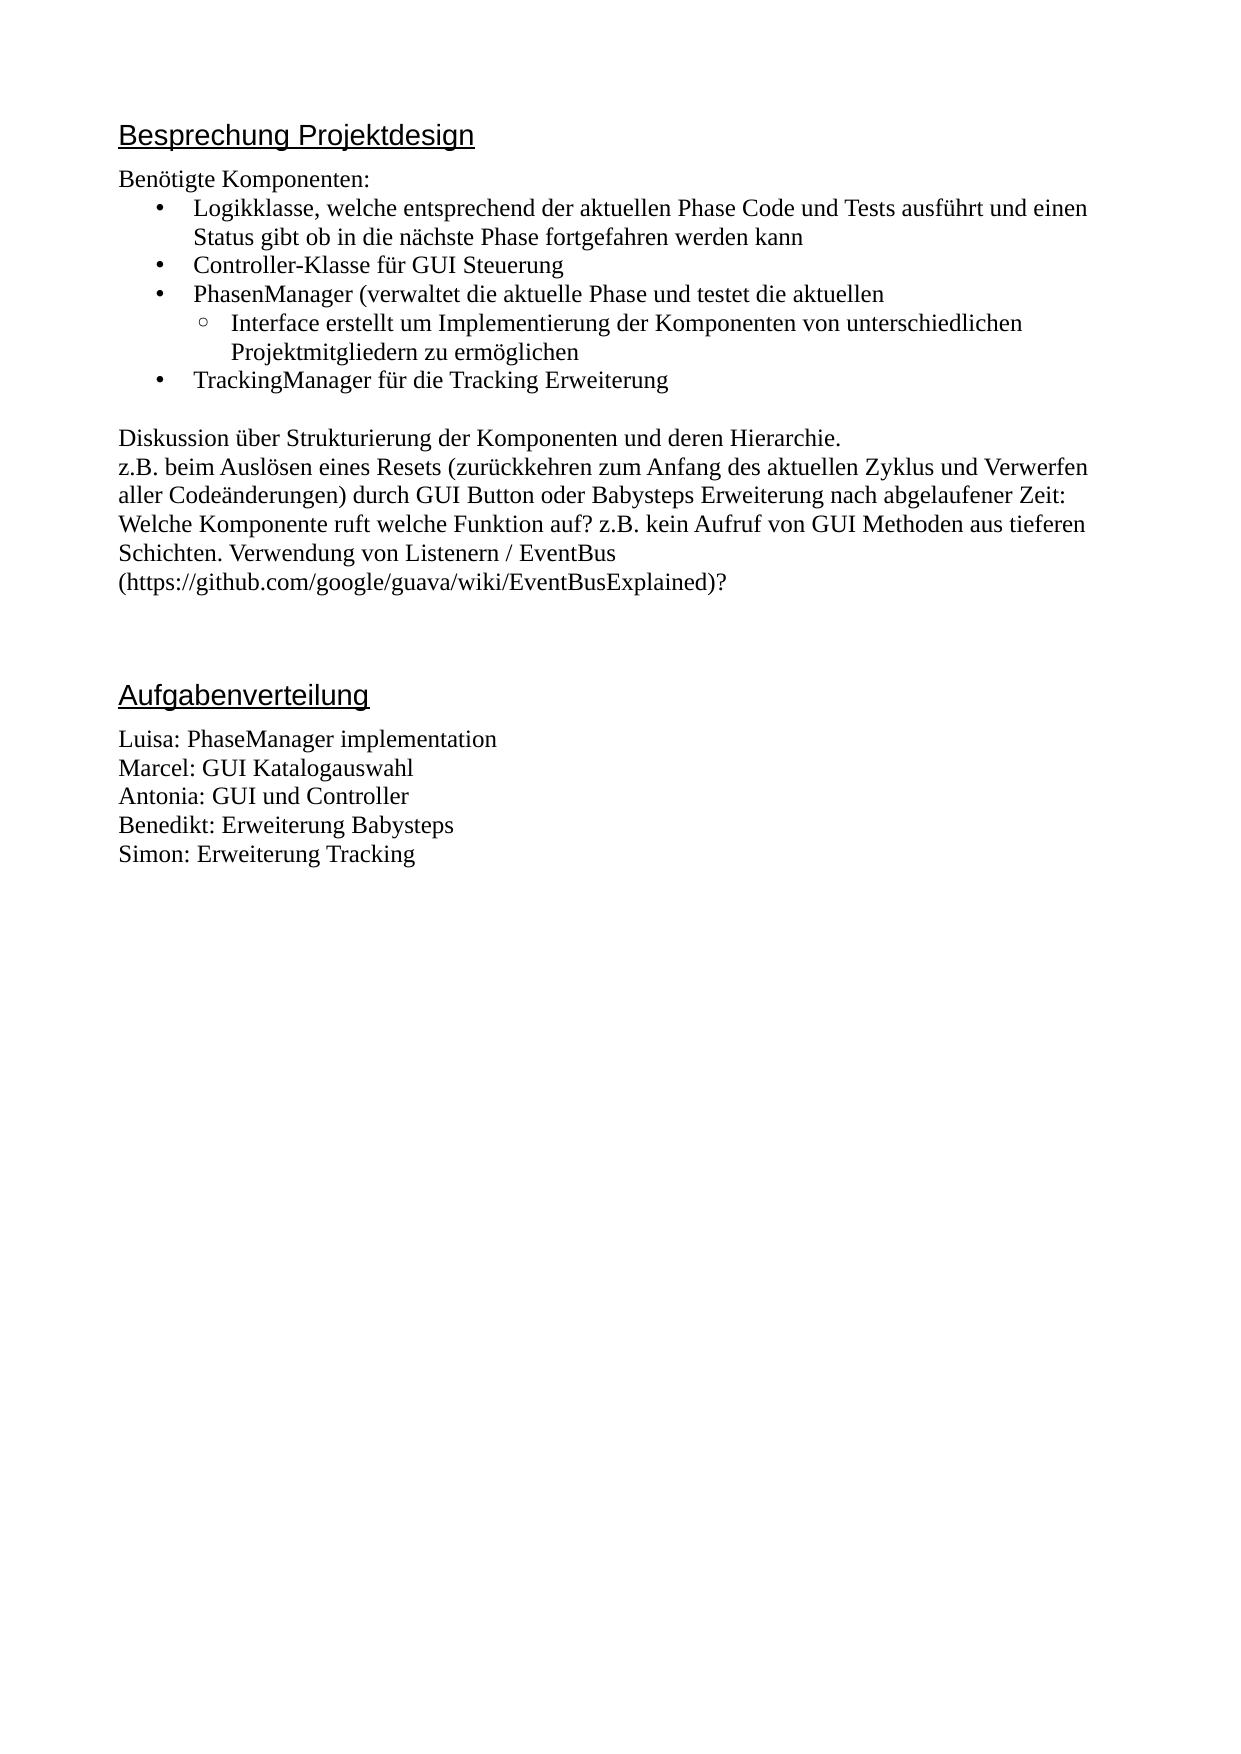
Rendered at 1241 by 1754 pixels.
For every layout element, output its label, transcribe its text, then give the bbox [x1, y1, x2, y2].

subtitle Aufgabenverteilung [118, 678, 1122, 711]
list Logikklasse, welche entsprechend der aktuellen Phase Code und Tests ausführt und einen Status gibt ob in die nächste Phase fortgefahren werden kann [156, 193, 1122, 250]
list Interface erstellt um Implementierung der Komponenten von unterschiedlichen Projektmitgliedern zu ermöglichen [193, 308, 1122, 365]
text Luisa: PhaseManager implementation [118, 724, 1122, 753]
text Marcel: GUI Katalogauswahl [118, 753, 1122, 781]
text Benötigte Komponenten: [118, 164, 1122, 193]
text Diskussion über Strukturierung der Komponenten und deren Hierarchie. [118, 423, 1122, 452]
list Controller-Klasse für GUI Steuerung [156, 250, 1122, 279]
list TrackingManager für die Tracking Erweiterung [156, 365, 1122, 394]
text Welche Komponente ruft welche Funktion auf? z.B. kein Aufruf von GUI Methoden aus tieferen Schichten. Verwendung von Listenern / EventBus (https://github.com/google/guava/wiki/EventBusExplained)? [118, 509, 1122, 595]
text Benedikt: Erweiterung Babysteps [118, 810, 1122, 839]
text Simon: Erweiterung Tracking [118, 839, 1122, 868]
subtitle Besprechung Projektdesign [118, 118, 1122, 152]
text Antonia: GUI und Controller [118, 781, 1122, 810]
list PhasenManager (verwaltet die aktuelle Phase und testet die aktuellen [156, 279, 1122, 308]
text z.B. beim Auslösen eines Resets (zurückkehren zum Anfang des aktuellen Zyklus und Verwerfen aller Codeänderungen) durch GUI Button oder Babysteps Erweiterung nach abgelaufener Zeit: [118, 452, 1122, 509]
